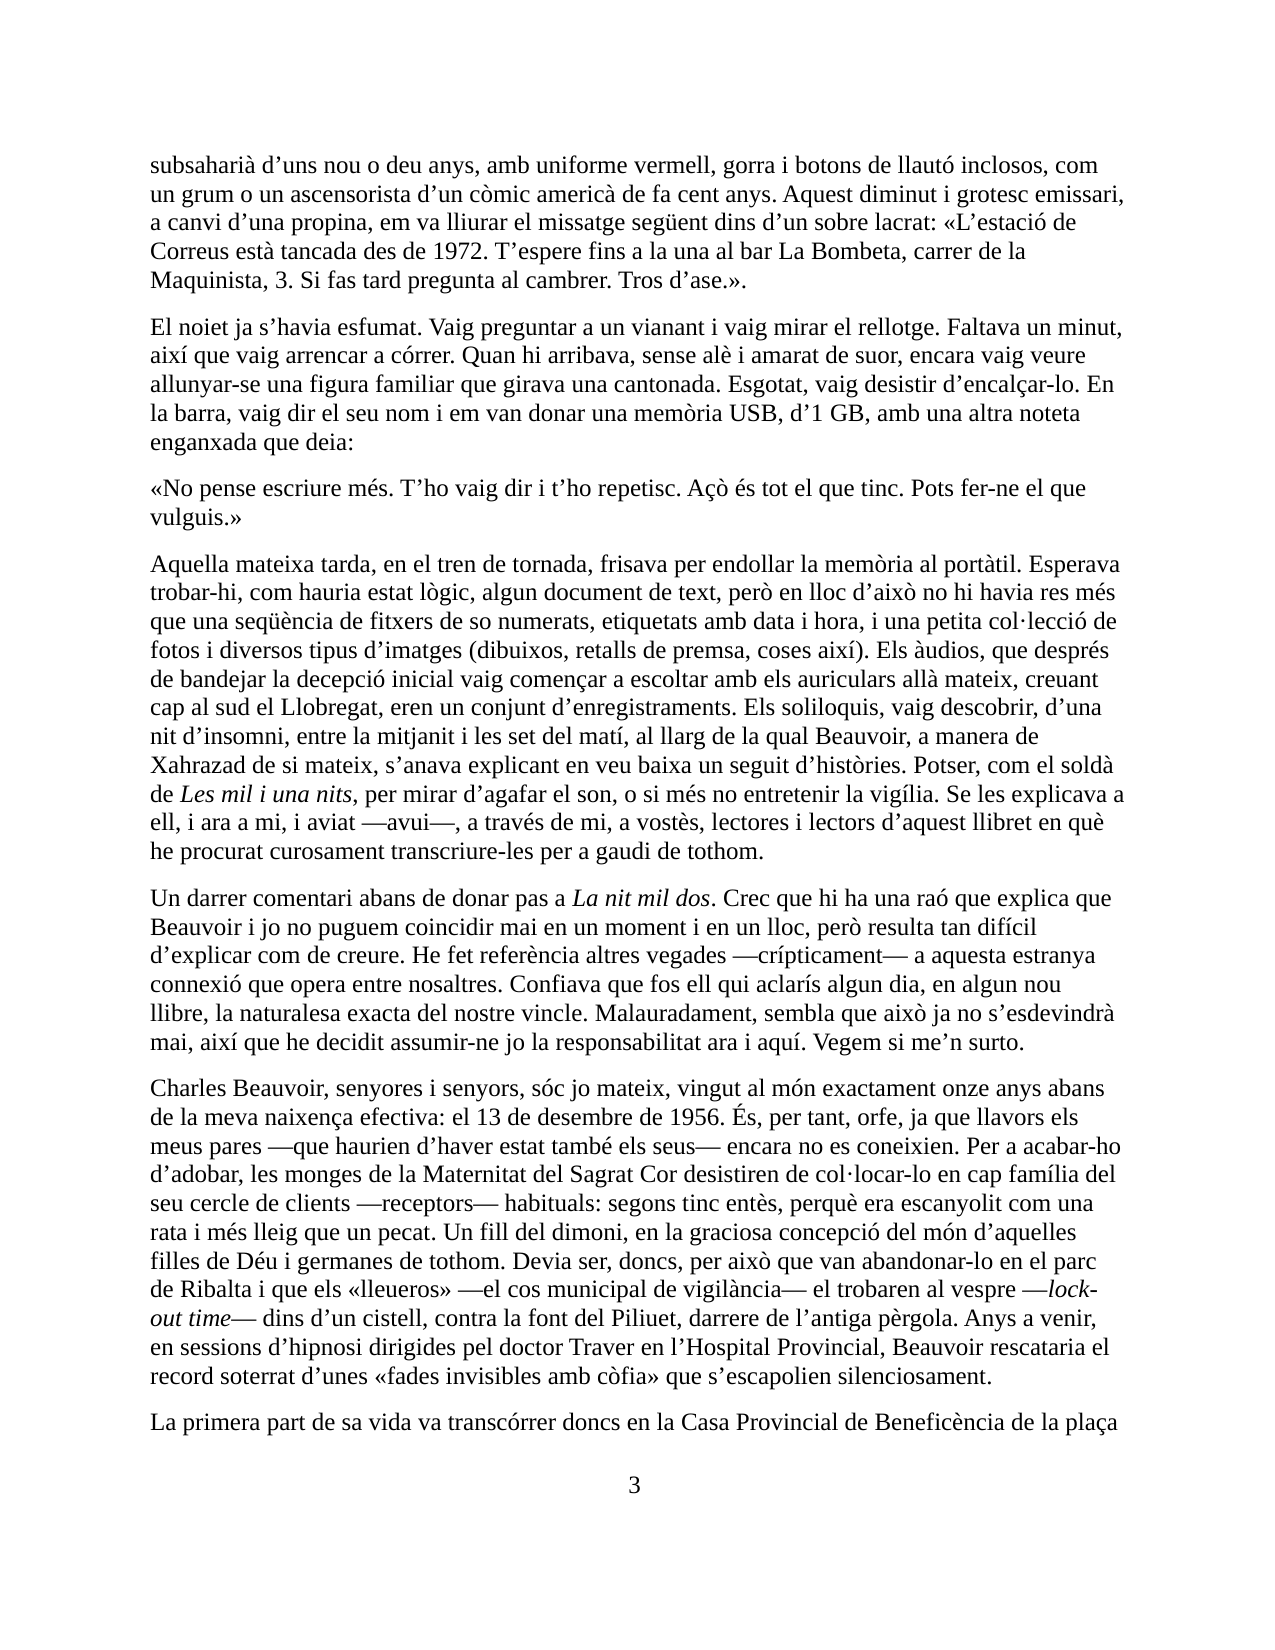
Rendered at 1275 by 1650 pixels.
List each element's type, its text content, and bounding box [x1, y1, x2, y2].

text Aquella mateixa tarda, en el tren de tornada, frisava per endollar la memòria al portàtil. Esperava trobar-hi, com hauria estat lògic, algun document de text, però en lloc d’això no hi havia res més que una seqüència de fitxers de so numerats, etiquetats amb data i hora, i una petita col·lecció de fotos i diversos tipus d’imatges (dibuixos, retalls de premsa, coses així). Els àudios, que després de bandejar la decepció inicial vaig començar a escoltar amb els auriculars allà mateix, creuant cap al sud el Llobregat, eren un conjunt d’enregistraments. Els soliloquis, vaig descobrir, d’una nit d’insomni, entre la mitjanit i les set del matí, al llarg de la qual Beauvoir, a manera de Xahrazad de si mateix, s’anava explicant en veu baixa un seguit d’històries. Potser, com el soldà de Les mil i una nits, per mirar d’agafar el son, o si més no entretenir la vigília. Se les explicava a ell, i ara a mi, i aviat —avui—, a través de mi, a vostès, lectores i lectors d’aquest llibret en què he procurat curosament transcriure-les per a gaudi de tothom. [150, 549, 1125, 865]
text Un darrer comentari abans de donar pas a La nit mil dos. Crec que hi ha una raó que explica que Beauvoir i jo no puguem coincidir mai en un moment i en un lloc, però resulta tan difícil d’explicar com de creure. He fet referència altres vegades —crípticament— a aquesta estranya connexió que opera entre nosaltres. Confiava que fos ell qui aclarís algun dia, en algun nou llibre, la naturalesa exacta del nostre vincle. Malauradament, sembla que això ja no s’esdevindrà mai, així que he decidit assumir-ne jo la responsabilitat ara i aquí. Vegem si me’n surto. [150, 883, 1125, 1055]
text subsaharià d’uns nou o deu anys, amb uniforme vermell, gorra i botons de llautó inclosos, com un grum o un ascensorista d’un còmic americà de fa cent anys. Aquest diminut i grotesc emissari, a canvi d’una propina, em va lliurar el missatge següent dins d’un sobre lacrat: «L’estació de Correus està tancada des de 1972. T’espere fins a la una al bar La Bombeta, carrer de la Maquinista, 3. Si fas tard pregunta al cambrer. Tros d’ase.». [150, 150, 1125, 294]
text El noiet ja s’havia esfumat. Vaig preguntar a un vianant i vaig mirar el rellotge. Faltava un minut, així que vaig arrencar a córrer. Quan hi arribava, sense alè i amarat de suor, encara vaig veure allunyar-se una figura familiar que girava una cantonada. Esgotat, vaig desistir d’encalçar-lo. En la barra, vaig dir el seu nom i em van donar una memòria USB, d’1 GB, amb una altra noteta enganxada que deia: [150, 312, 1125, 455]
text «No pense escriure més. T’ho vaig dir i t’ho repetisc. Açò és tot el que tinc. Pots fer-ne el que vulguis.» [150, 473, 1125, 531]
text Charles Beauvoir, senyores i senyors, sóc jo mateix, vingut al món exactament onze anys abans de la meva naixença efectiva: el 13 de desembre de 1956. És, per tant, orfe, ja que llavors els meus pares —que haurien d’haver estat també els seus— encara no es coneixien. Per a acabar-ho d’adobar, les monges de la Maternitat del Sagrat Cor desistiren de col·locar-lo en cap família del seu cercle de clients —receptors— habituals: segons tinc entès, perquè era escanyolit com una rata i més lleig que un pecat. Un fill del dimoni, en la graciosa concepció del món d’aquelles filles de Déu i germanes de tothom. Devia ser, doncs, per això que van abandonar-lo en el parc de Ribalta i que els «lleueros» —el cos municipal de vigilància— el trobaren al vespre —lock-out time— dins d’un cistell, contra la font del Piliuet, darrere de l’antiga pèrgola. Anys a venir, en sessions d’hipnosi dirigides pel doctor Traver en l’Hospital Provincial, Beauvoir rescataria el record soterrat d’unes «fades invisibles amb còfia» que s’escapolien silenciosament. [150, 1073, 1125, 1389]
text La primera part de sa vida va transcórrer doncs en la Casa Provincial de Beneficència de la plaça [150, 1407, 1125, 1436]
